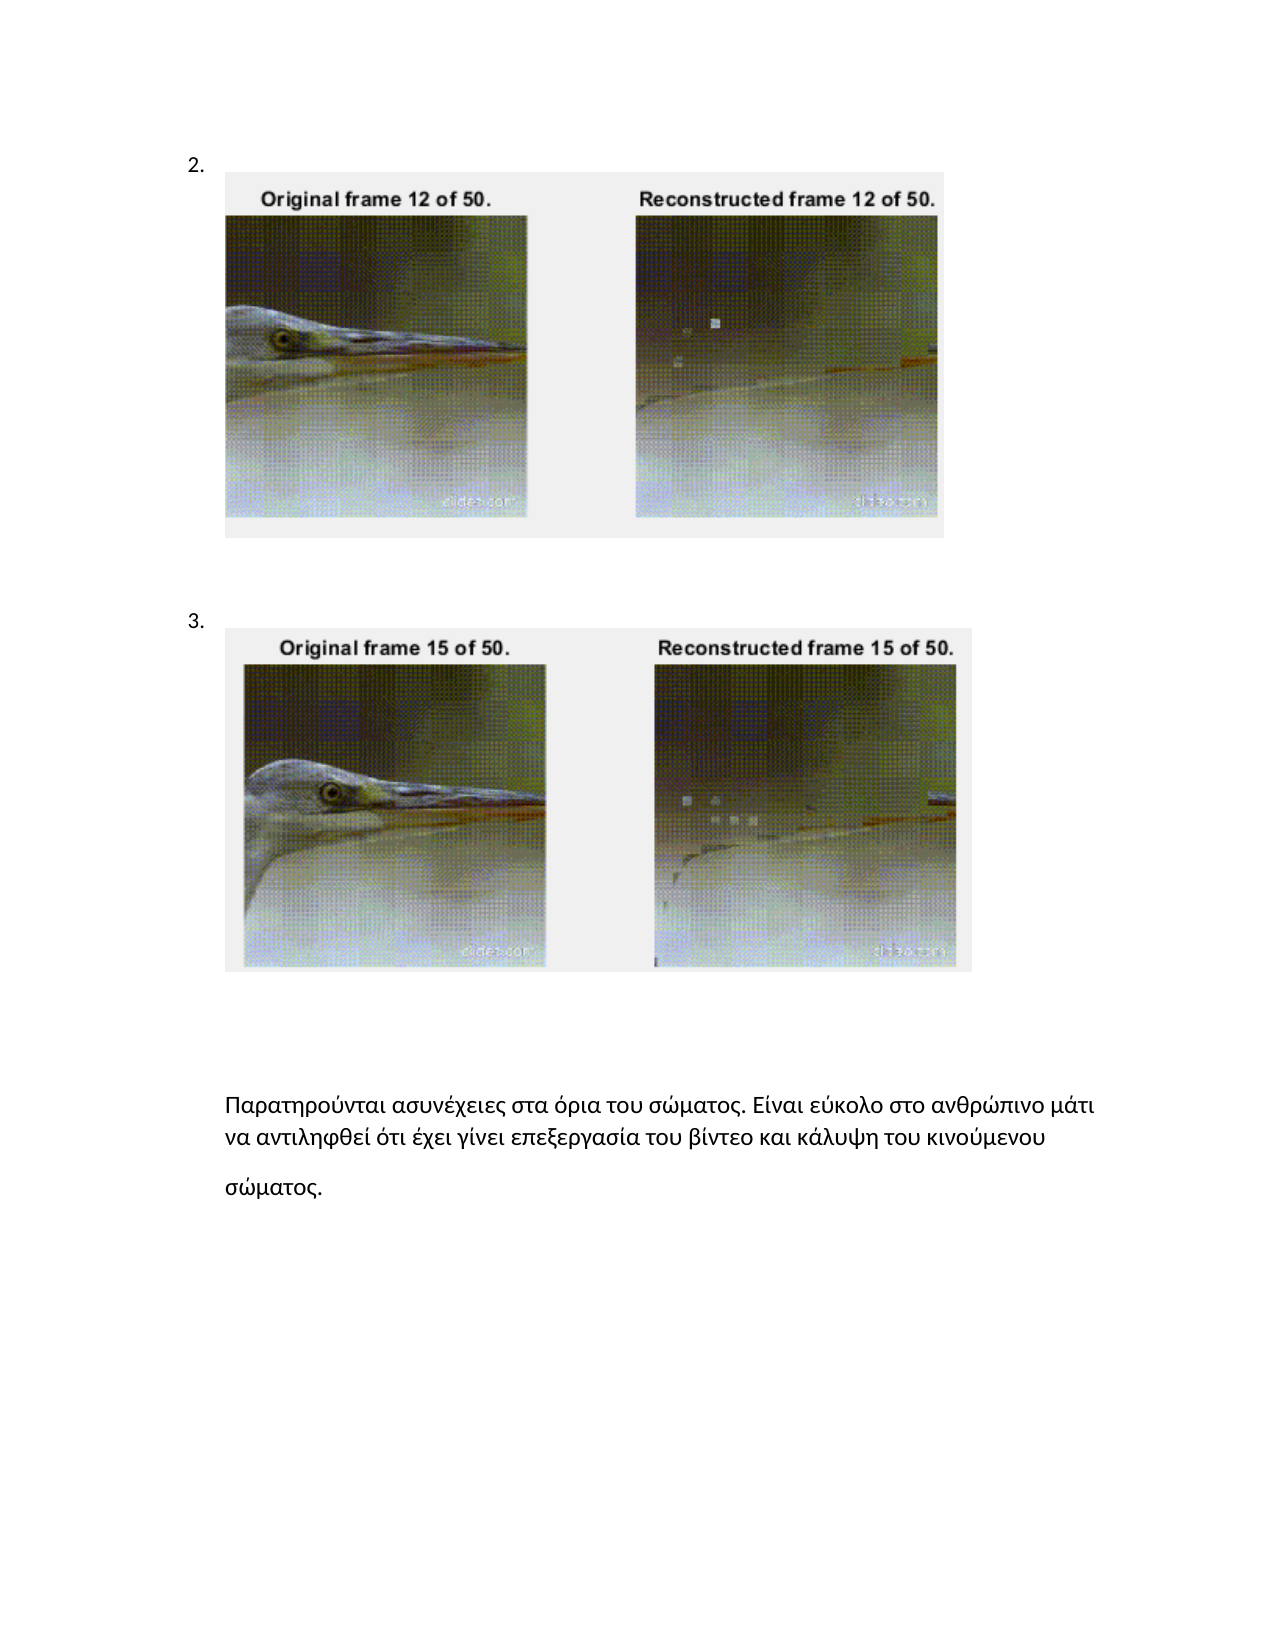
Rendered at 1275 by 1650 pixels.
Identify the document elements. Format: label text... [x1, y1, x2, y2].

text σώματος. [225, 1171, 1125, 1201]
text Παρατηρούνται ασυνέχειες στα όρια του σώματος. Είναι εύκολο στο ανθρώπινο μάτι να αντιληφθεί ότι έχει γίνει επεξεργασία του βίντεο και κάλυψη του κινούμενου [225, 1089, 1125, 1152]
